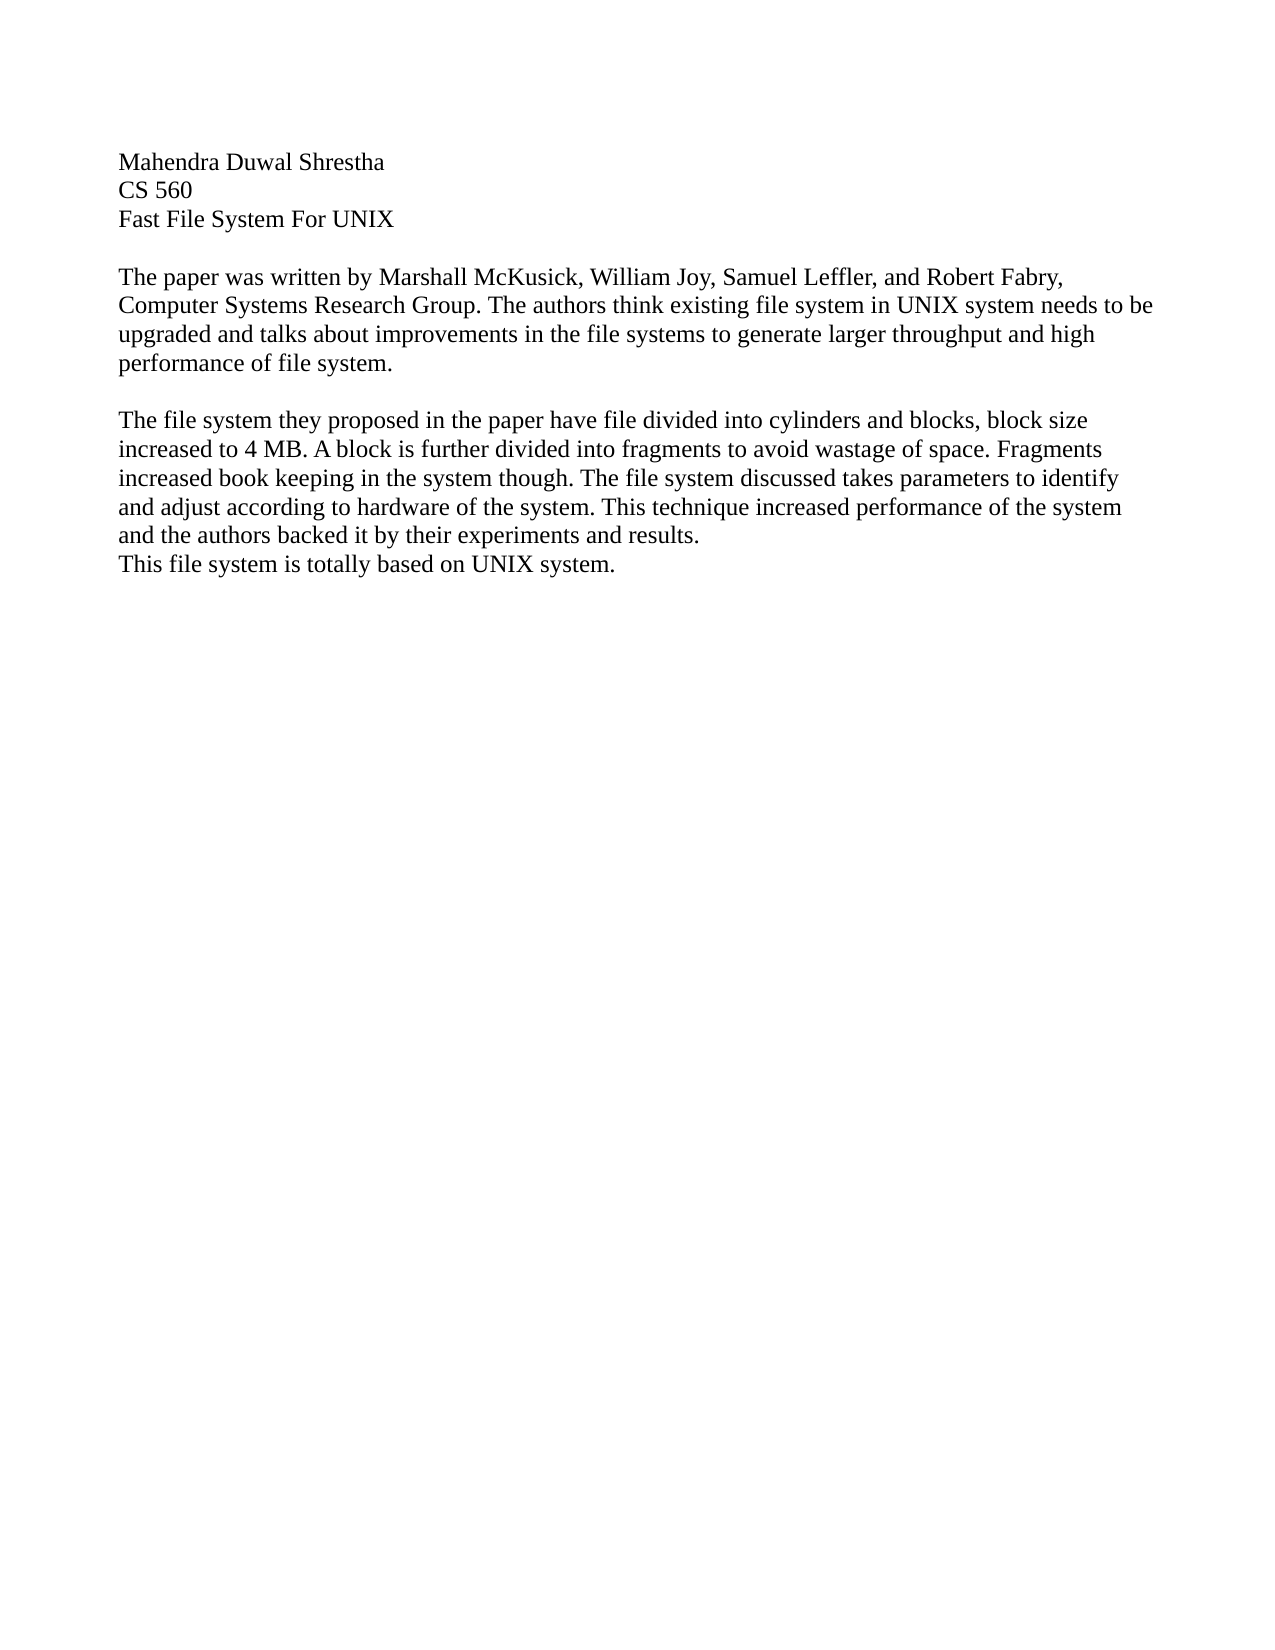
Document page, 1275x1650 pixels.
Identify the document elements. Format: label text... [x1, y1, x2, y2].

text This file system is totally based on UNIX system. [118, 549, 1157, 578]
text The file system they proposed in the paper have file divided into cylinders and blocks, block size increased to 4 MB. A block is further divided into fragments to avoid wastage of space. Fragments increased book keeping in the system though. The file system discussed takes parameters to identify and adjust according to hardware of the system. This technique increased performance of the system and the authors backed it by their experiments and results. [118, 406, 1157, 549]
text Fast File System For UNIX [118, 204, 1157, 233]
text The paper was written by Marshall McKusick, William Joy, Samuel Leffler, and Robert Fabry, Computer Systems Research Group. The authors think existing file system in UNIX system needs to be upgraded and talks about improvements in the file systems to generate larger throughput and high performance of file system. [118, 262, 1157, 377]
text CS 560 [118, 176, 1157, 204]
text Mahendra Duwal Shrestha [118, 147, 1157, 176]
